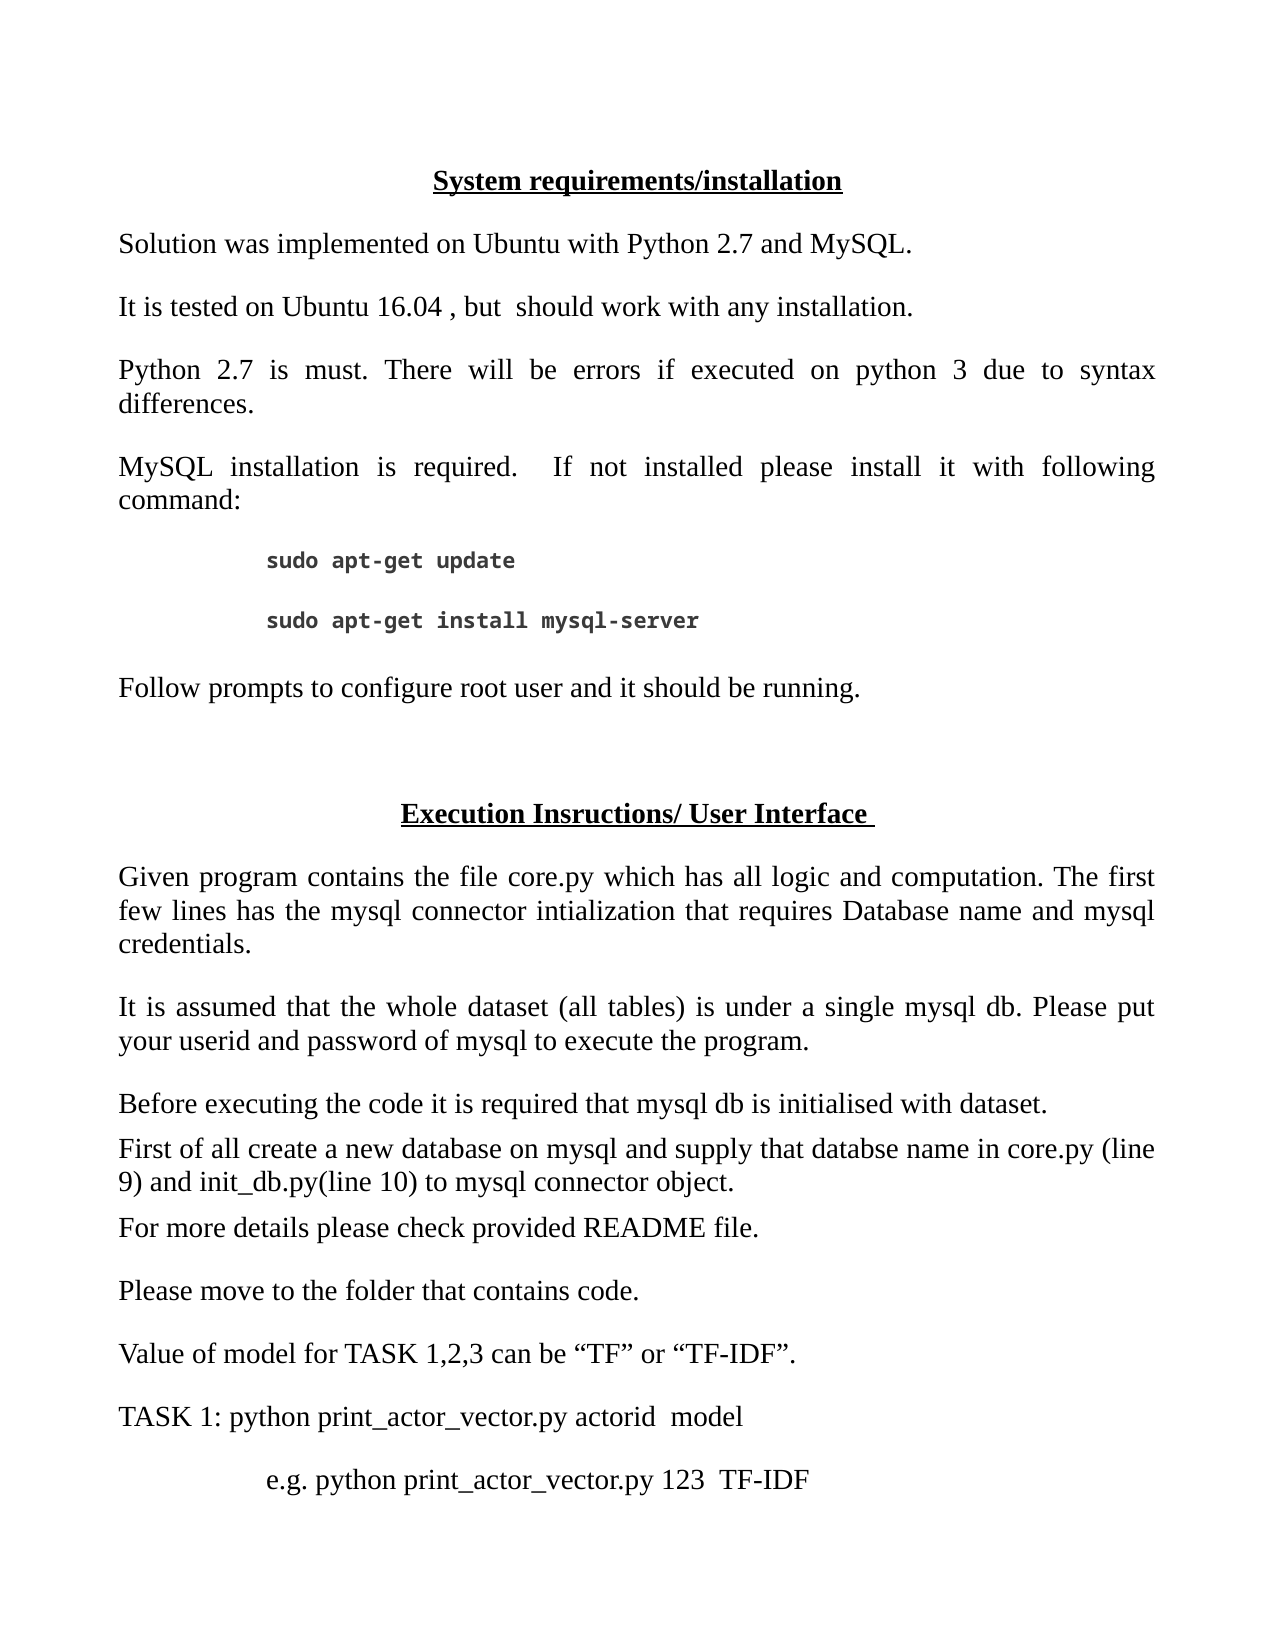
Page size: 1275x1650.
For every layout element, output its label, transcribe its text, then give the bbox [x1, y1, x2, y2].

text For more details please check provided README file. [118, 1210, 1157, 1243]
text First of all create a new database on mysql and supply that databse name in core.py (line 9) and init_db.py(line 10) to mysql connector object. [118, 1131, 1157, 1198]
text Solution was implemented on Ubuntu with Python 2.7 and MySQL. [118, 226, 1157, 260]
text It is tested on Ubuntu 16.04 , but should work with any installation. [118, 289, 1157, 323]
text System requirements/installation [118, 163, 1157, 197]
text sudo apt-get install mysql-server [118, 605, 1157, 634]
text Please move to the folder that contains code. [118, 1273, 1157, 1306]
text It is assumed that the whole dataset (all tables) is under a single mysql db. Please put your userid and password of mysql to execute the program. [118, 989, 1157, 1056]
text Follow prompts to configure root user and it should be running. [118, 670, 1157, 703]
text Value of model for TASK 1,2,3 can be “TF” or “TF-IDF”. [118, 1336, 1157, 1369]
text Execution Insructions/ User Interface [118, 796, 1157, 829]
text Python 2.7 is must. There will be errors if executed on python 3 due to syntax differences. [118, 352, 1157, 419]
text MySQL installation is required. If not installed please install it with following command: [118, 449, 1157, 516]
text TASK 1: python print_actor_vector.py actorid model [118, 1399, 1157, 1432]
text sudo apt-get update [118, 546, 1157, 575]
text Before executing the code it is required that mysql db is initialised with dataset. [118, 1086, 1157, 1119]
text Given program contains the file core.py which has all logic and computation. The first few lines has the mysql connector intialization that requires Database name and mysql credentials. [118, 859, 1157, 960]
text e.g. python print_actor_vector.py 123 TF-IDF [118, 1462, 1157, 1495]
